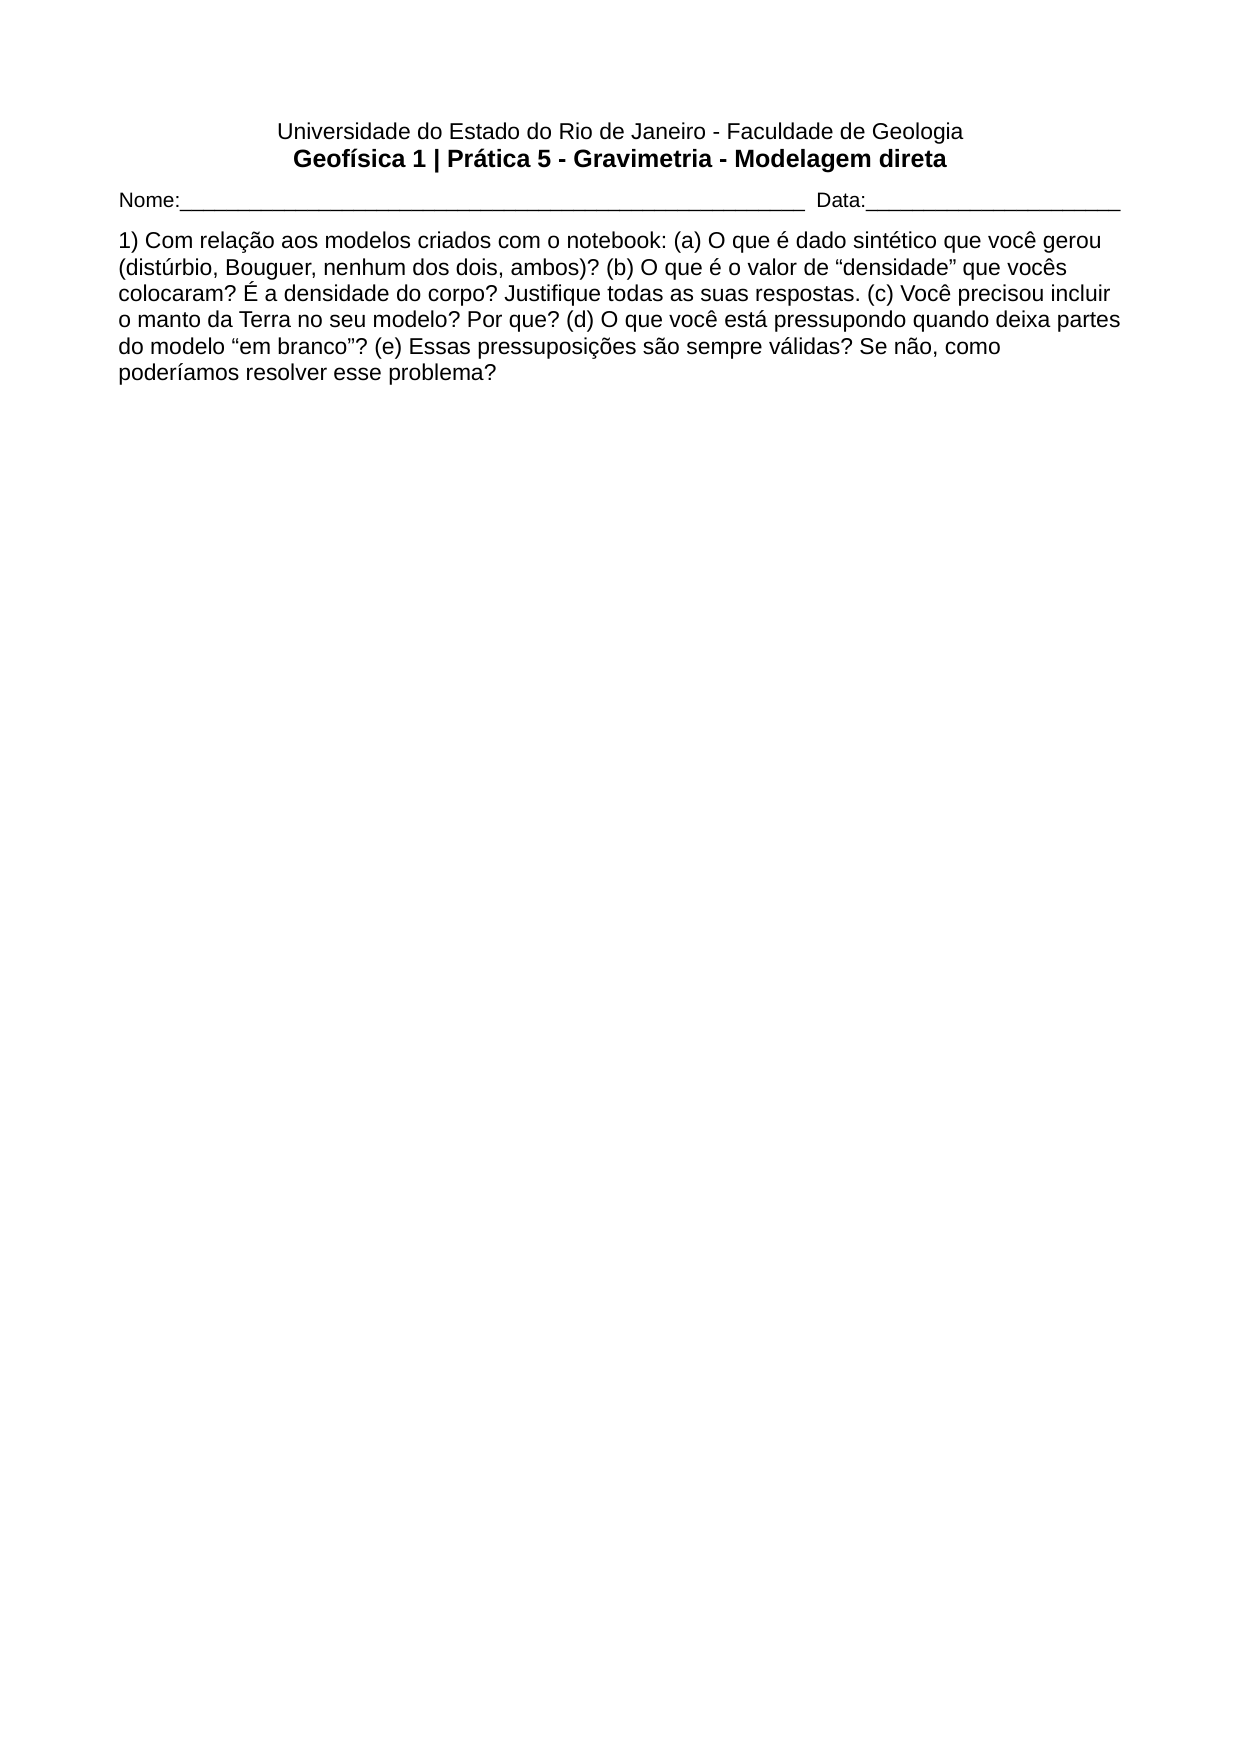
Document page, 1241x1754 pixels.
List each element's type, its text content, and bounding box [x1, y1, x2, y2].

text Geofísica 1 | Prática 5 - Gravimetria - Modelagem direta [118, 144, 1122, 173]
text 1) Com relação aos modelos criados com o notebook: (a) O que é dado sintético que você gerou (distúrbio, Bouguer, nenhum dos dois, ambos)? (b) O que é o valor de “densidade” que vocês colocaram? É a densidade do corpo? Justifique todas as suas respostas. (c) Você precisou incluir o manto da Terra no seu modelo? Por que? (d) O que você está pressupondo quando deixa partes do modelo “em branco”? (e) Essas pressuposições são sempre válidas? Se não, como poderíamos resolver esse problema? [118, 227, 1122, 385]
text Universidade do Estado do Rio de Janeiro - Faculdade de Geologia [118, 118, 1122, 144]
text Nome:______________________________________________________ Data:______________________ [118, 188, 1122, 212]
